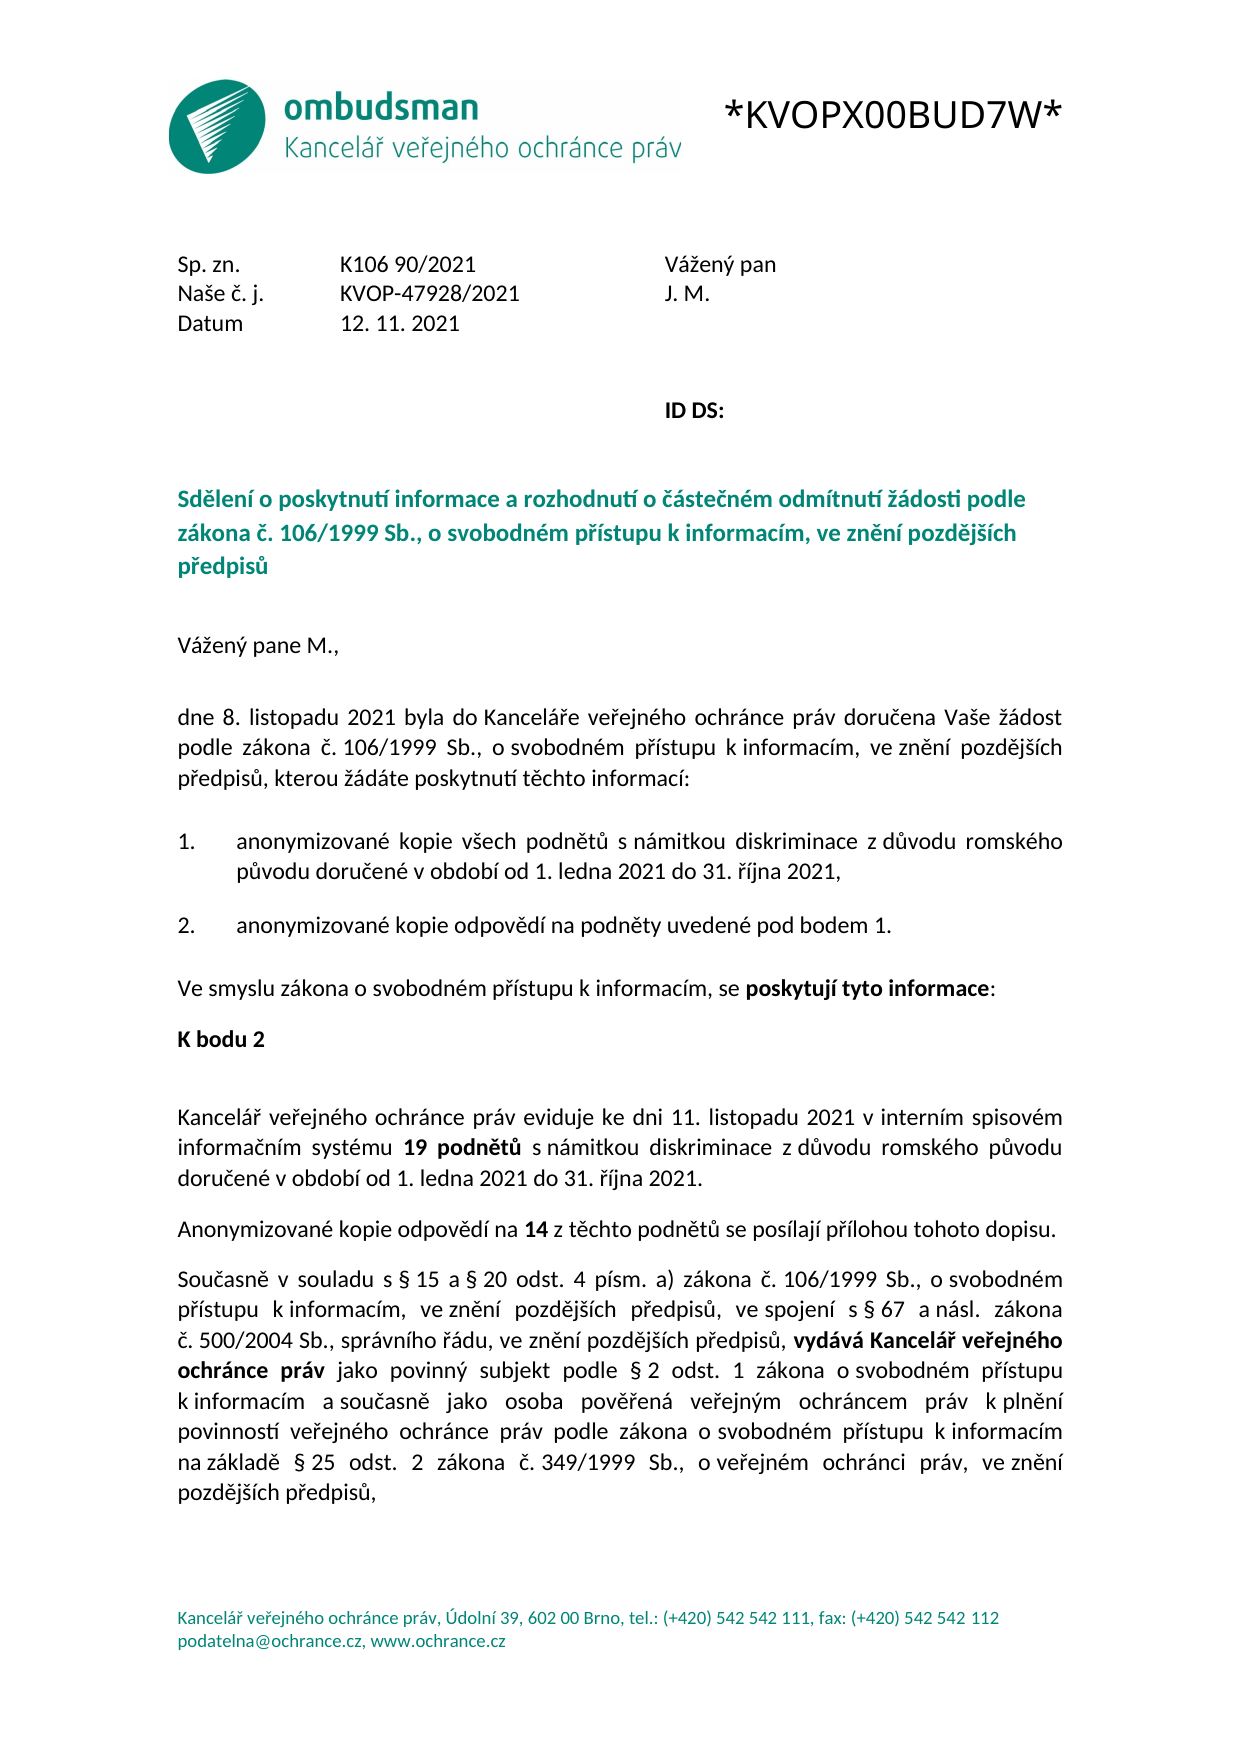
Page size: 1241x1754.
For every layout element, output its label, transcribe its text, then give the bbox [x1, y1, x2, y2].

list anonymizované kopie odpovědí na podněty uvedené pod bodem 1. [177, 910, 1063, 939]
text dne 8. listopadu 2021 byla do Kanceláře veřejného ochránce práv doručena Vaše žádost podle zákona č. 106/1999 Sb., o svobodném přístupu k informacím, ve znění pozdějších předpisů, kterou žádáte poskytnutí těchto informací: [177, 702, 1063, 792]
text Kancelář veřejného ochránce práv eviduje ke dni 11. listopadu 2021 v interním spisovém informačním systému 19 podnětů s námitkou diskriminace z důvodu romského původu doručené v období od 1. ledna 2021 do 31. října 2021. [177, 1102, 1063, 1192]
list anonymizované kopie všech podnětů s námitkou diskriminace z důvodu romského původu doručené v období od 1. ledna 2021 do 31. října 2021, [177, 826, 1063, 885]
subtitle K bodu 2 [177, 1024, 1063, 1053]
table_header Vážený pan J. M. ID DS: [665, 191, 1085, 483]
table_header Sp. zn. Naše č. j. Datum [177, 191, 340, 483]
table_header K106 90/2021 KVOP-47928/2021 12. 11. 2021 [340, 191, 664, 483]
text Současně v souladu s § 15 a § 20 odst. 4 písm. a) zákona č. 106/1999 Sb., o svobodném přístupu k informacím, ve znění pozdějších předpisů, ve spojení s § 67 a násl. zákona č. 500/2004 Sb., správního řádu, ve znění pozdějších předpisů, vydává Kancelář veřejného ochránce práv jako povinný subjekt podle § 2 odst. 1 zákona o svobodném přístupu k informacím a současně jako osoba pověřená veřejným ochráncem práv k plnění povinností veřejného ochránce práv podle zákona o svobodném přístupu k informacím na základě § 25 odst. 2 zákona č. 349/1999 Sb., o veřejném ochránci práv, ve znění pozdějších předpisů, [177, 1264, 1063, 1506]
text Vážený pane M., [177, 630, 1063, 659]
text Ve smyslu zákona o svobodném přístupu k informacím, se poskytují tyto informace: [177, 973, 1063, 1002]
text Anonymizované kopie odpovědí na 14 z těchto podnětů se posílají přílohou tohoto dopisu. [177, 1214, 1063, 1243]
subtitle Sdělení o poskytnutí informace a rozhodnutí o částečném odmítnutí žádosti podle zákona č. 106/1999 Sb., o svobodném přístupu k informacím, ve znění pozdějších předpisů [177, 483, 1063, 581]
